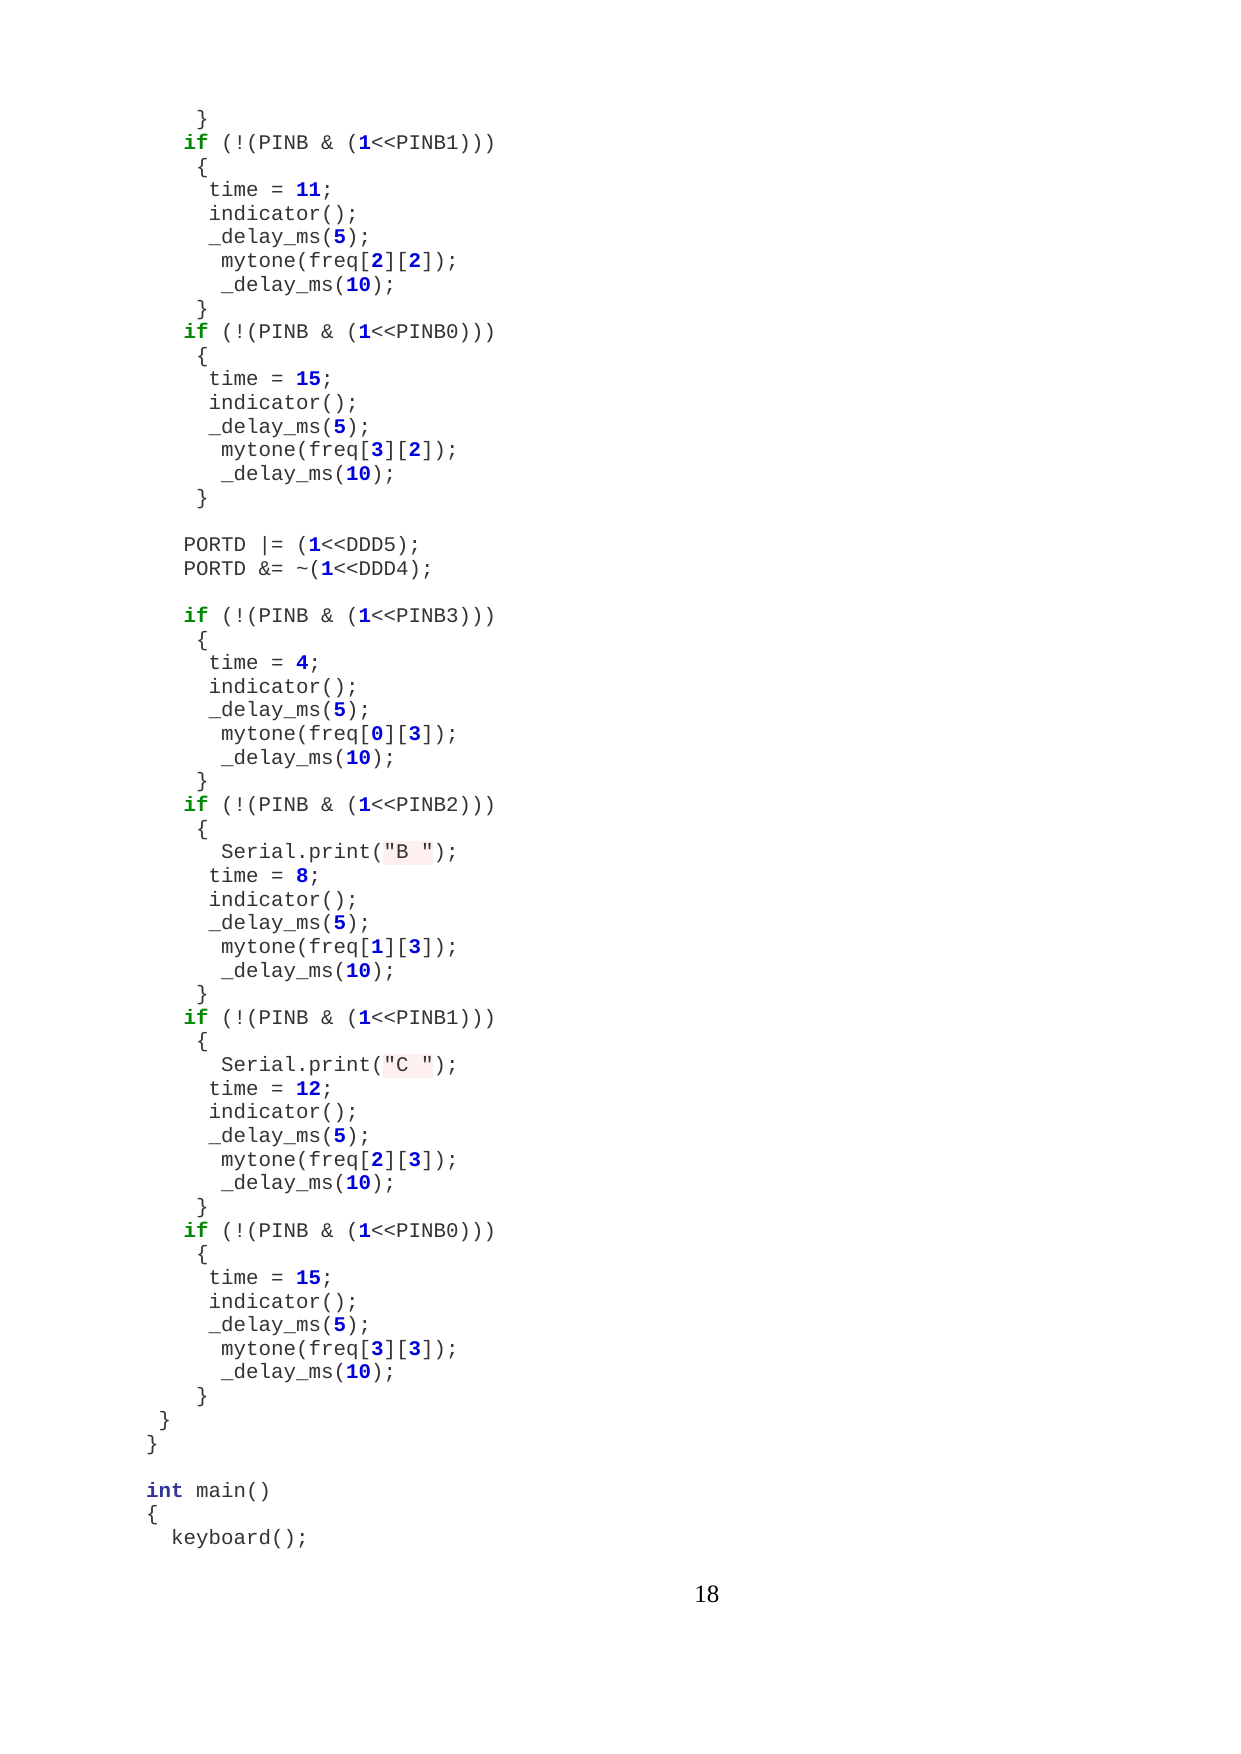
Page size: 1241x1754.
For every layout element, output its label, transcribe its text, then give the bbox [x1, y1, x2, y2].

table_header } if (!(PINB & (1<<PINB1))) { time = 11; indicator(); _delay_ms(5); mytone(freq[2][2]); _delay_ms(10); } if (!(PINB & (1<<PINB0))) { time = 15; indicator(); _delay_ms(5); mytone(freq[3][2]); _delay_ms(10); } PORTD |= (1<<DDD5); PORTD &= ~(1<<DDD4); if (!(PINB & (1<<PINB3))) { time = 4; indicator(); _delay_ms(5); mytone(freq[0][3]); _delay_ms(10); } if (!(PINB & (1<<PINB2))) { Serial.print("B "); time = 8; indicator(); _delay_ms(5); mytone(freq[1][3]); _delay_ms(10); } if (!(PINB & (1<<PINB1))) { Serial.print("C "); time = 12; indicator(); _delay_ms(5); mytone(freq[2][3]); _delay_ms(10); } if (!(PINB & (1<<PINB0))) { time = 15; indicator(); _delay_ms(5); mytone(freq[3][3]); _delay_ms(10); } } } int main() { keyboard(); [146, 108, 1196, 1551]
